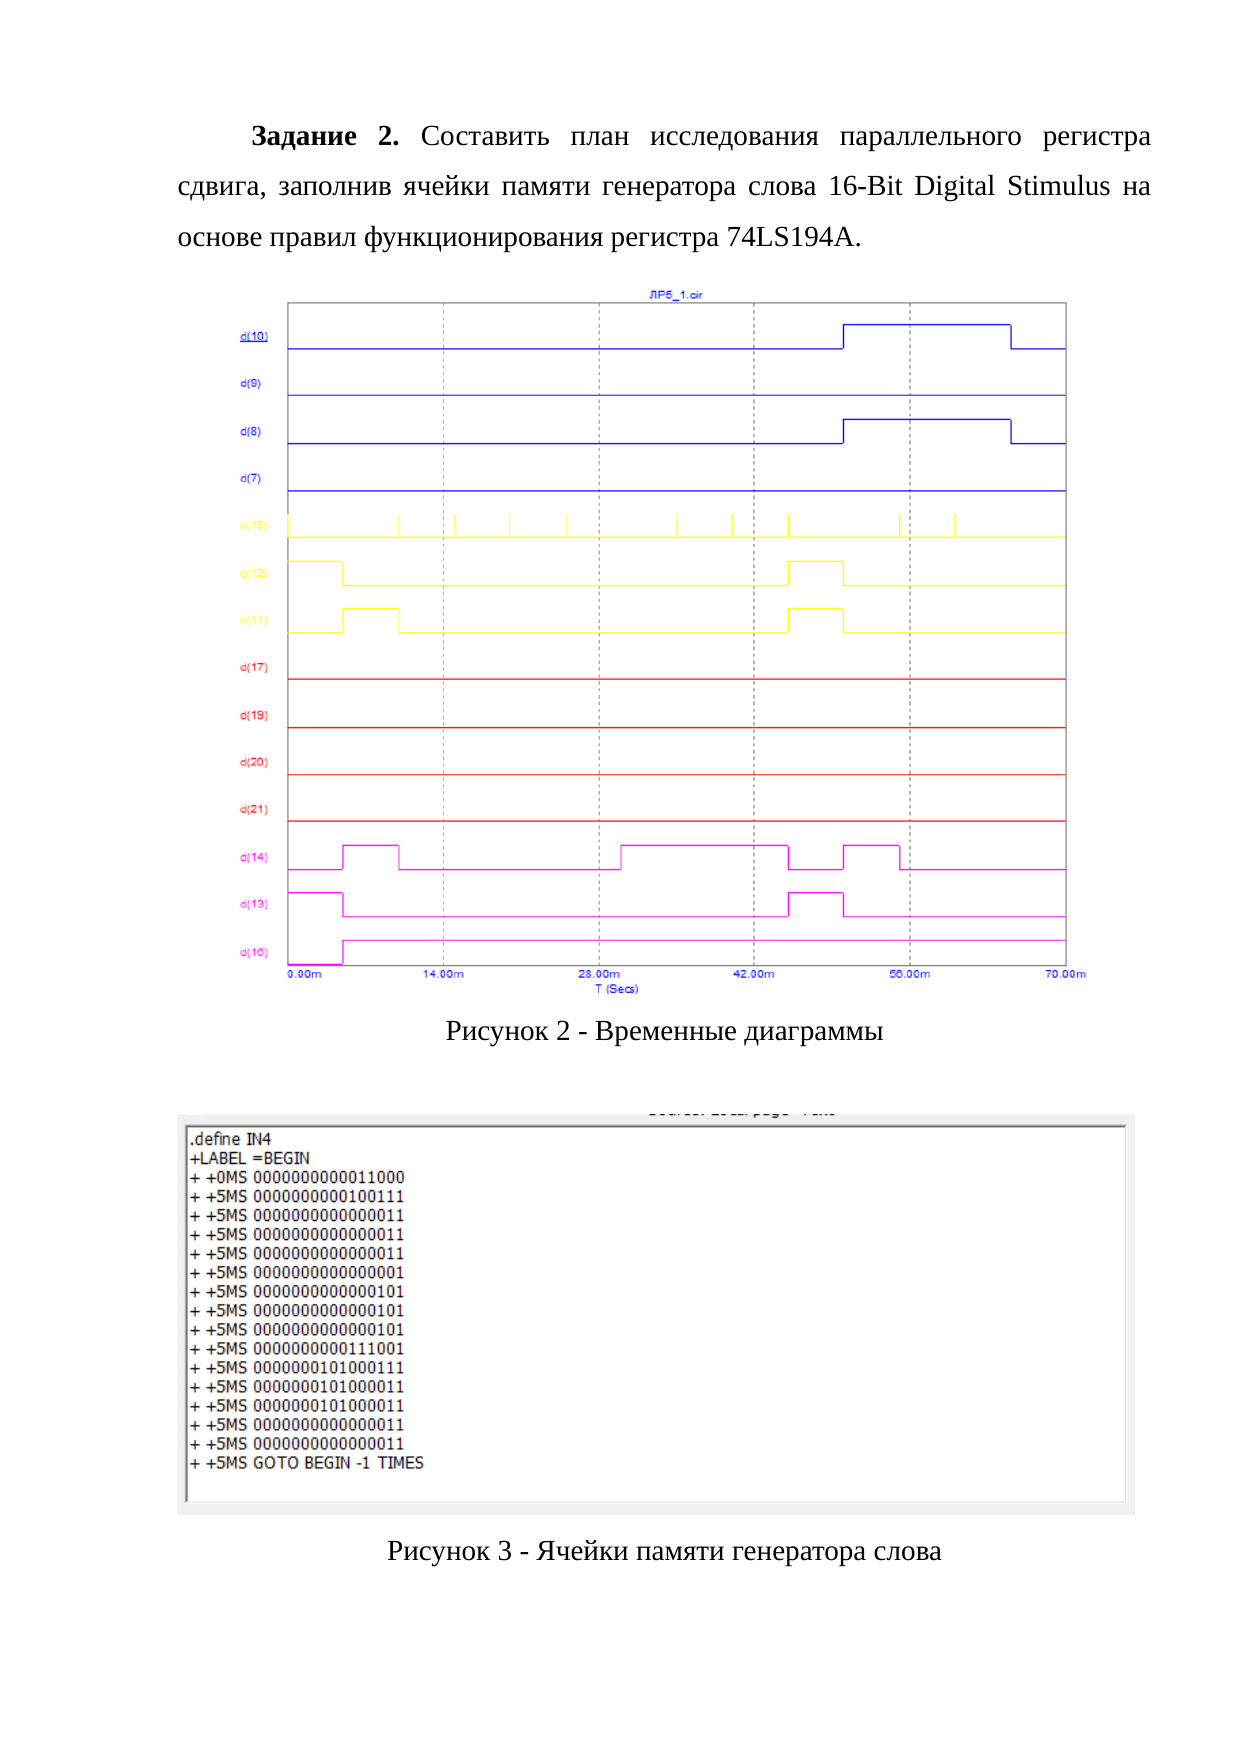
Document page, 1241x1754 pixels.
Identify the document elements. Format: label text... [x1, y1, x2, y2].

text Рисунок 3 - Ячейки памяти генератора слова [177, 1533, 1152, 1567]
picture [177, 1114, 1135, 1515]
text Задание 2. Составить план исследования параллельного регистра сдвига, заполнив ячейки памяти генератора слова 16-Bit Digital Stimulus на основе правил функционирования регистра 74LS194A. [177, 118, 1152, 252]
picture [234, 285, 1095, 994]
text Рисунок 2 - Временные диаграммы [177, 1013, 1152, 1046]
